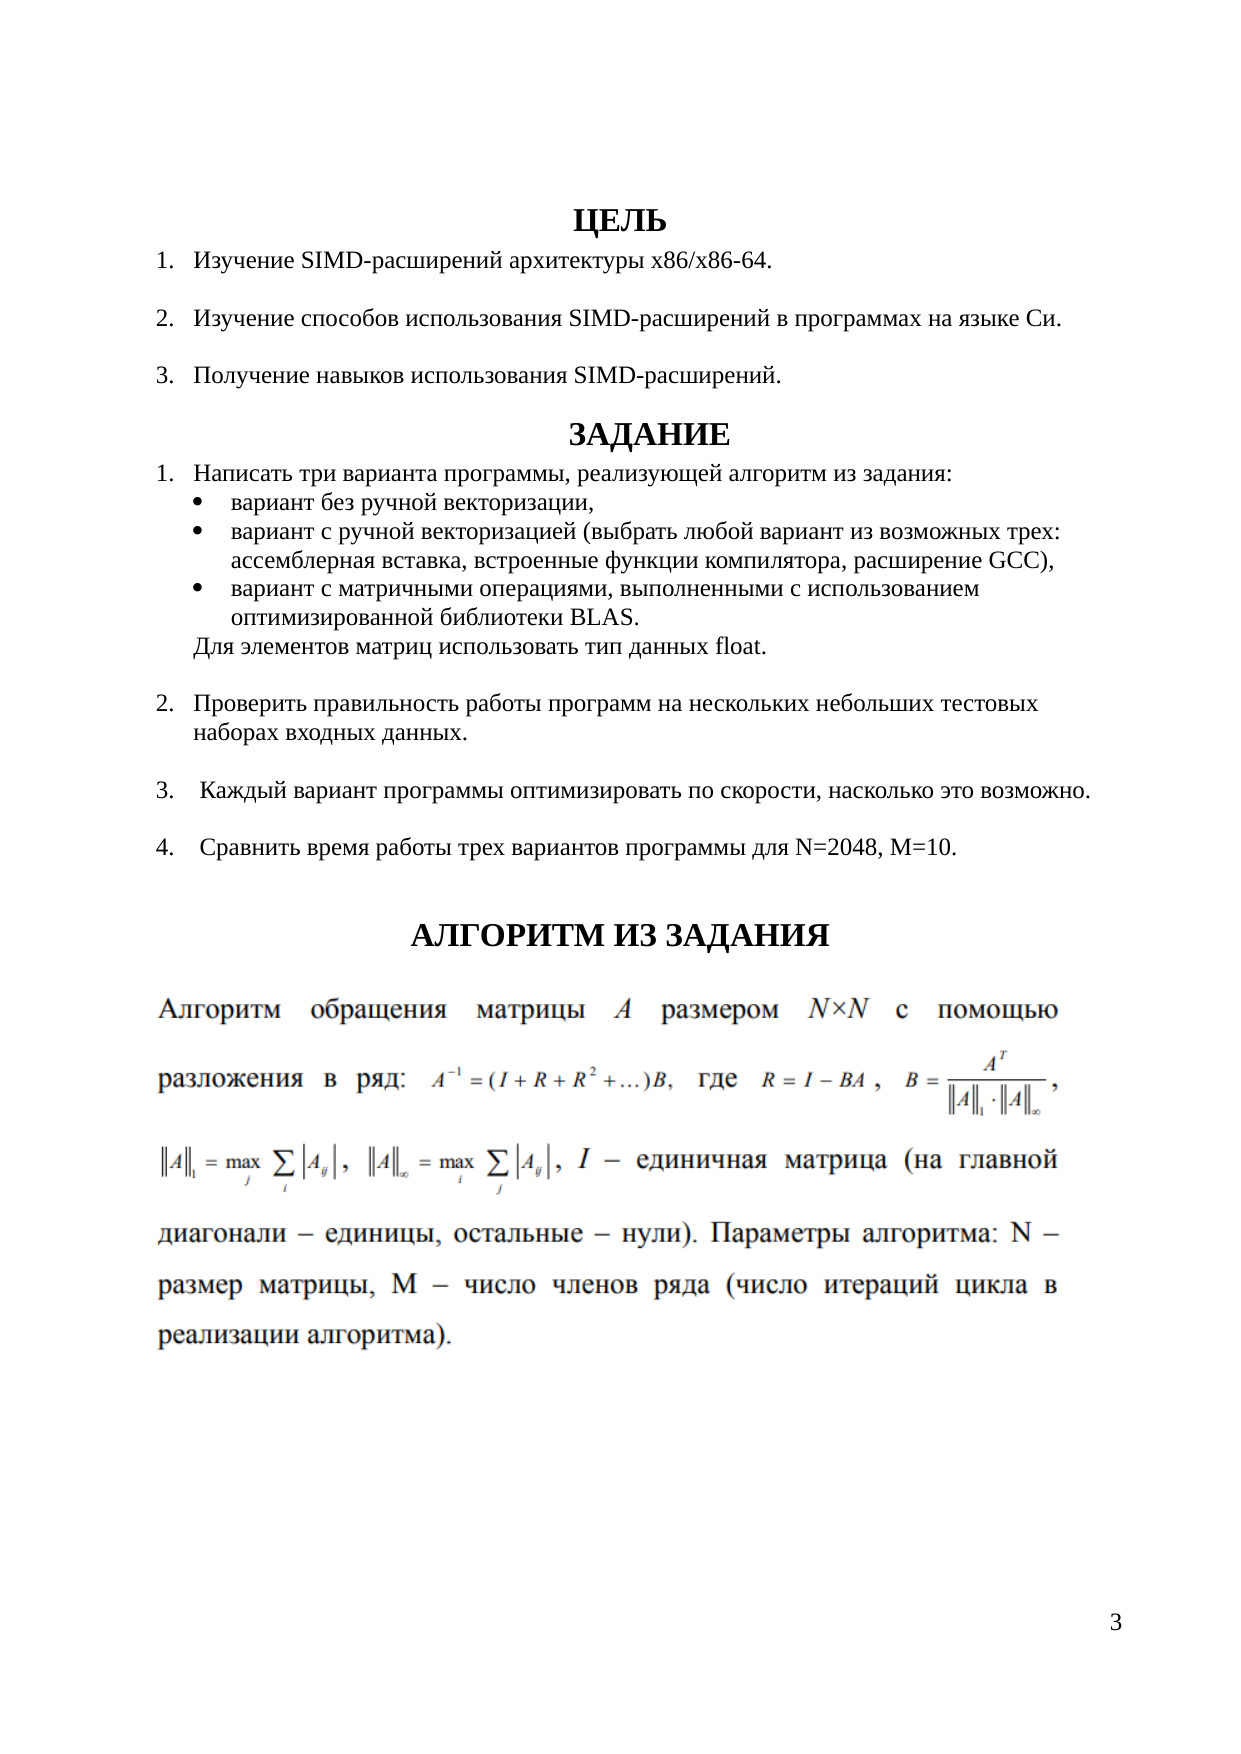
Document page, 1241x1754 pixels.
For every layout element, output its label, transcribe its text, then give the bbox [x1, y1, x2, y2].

subtitle ЦЕЛЬ [118, 201, 1122, 239]
list вариант с матричными операциями, выполненными с использованием оптимизированной библиотеки BLAS. [193, 573, 1122, 631]
list вариант с ручной векторизацией (выбрать любой вариант из возможных трех: ассемблерная вставка, встроенные функции компилятора, расширение GCC), [193, 516, 1122, 573]
subtitle АЛГОРИТМ ИЗ ЗАДАНИЯ [118, 915, 1122, 953]
list Написать три варианта программы, реализующей алгоритм из задания: [156, 458, 1122, 487]
picture [152, 988, 1088, 1357]
list Изучение SIMD-расширений архитектуры x86/x86-64. [156, 245, 1122, 274]
list Сравнить время работы трех вариантов программы для N=2048, M=10. [156, 832, 1122, 861]
list Изучение способов использования SIMD-расширений в программах на языке Си. [156, 303, 1122, 331]
list вариант без ручной векторизации, [193, 487, 1122, 516]
list Проверить правильность работы программ на нескольких небольших тестовых наборах входных данных. [156, 688, 1122, 746]
list Каждый вариант программы оптимизировать по скорости, насколько это возможно. [156, 775, 1122, 803]
list Получение навыков использования SIMD-расширений. [156, 360, 1122, 389]
subtitle ЗАДАНИЕ [118, 414, 1122, 452]
list Для элементов матриц использовать тип данных float. [156, 631, 1122, 660]
